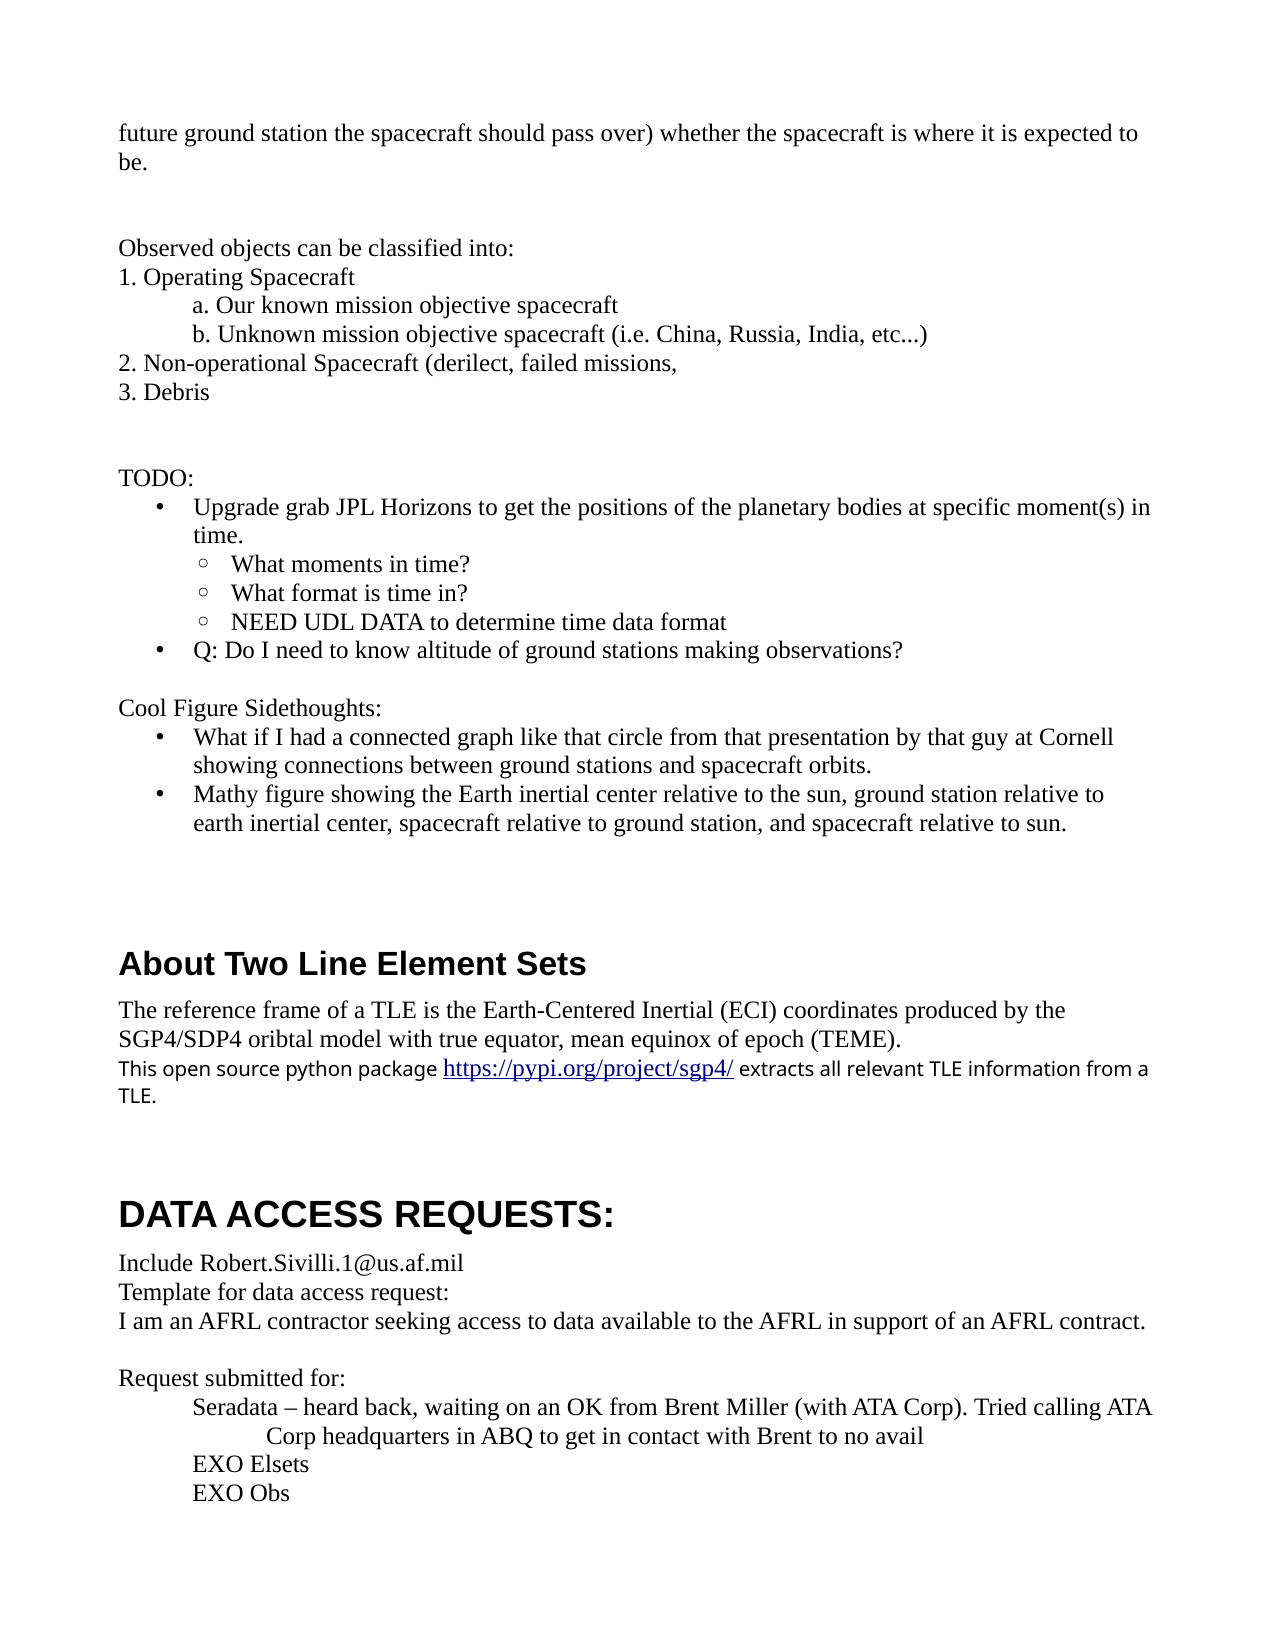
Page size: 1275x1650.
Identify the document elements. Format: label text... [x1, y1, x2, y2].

list What format is time in? [193, 578, 1157, 607]
subtitle About Two Line Element Sets [118, 944, 1157, 983]
subtitle DATA ACCESS REQUESTS: [118, 1192, 1157, 1236]
list Mathy figure showing the Earth inertial center relative to the sun, ground station relative to earth inertial center, spacecraft relative to ground station, and spacecraft relative to sun. [156, 779, 1157, 837]
list What if I had a connected graph like that circle from that presentation by that guy at Cornell showing connections between ground stations and spacecraft orbits. [156, 722, 1157, 779]
text 1. Operating Spacecraft [118, 262, 1157, 291]
text I am an AFRL contractor seeking access to data available to the AFRL in support of an AFRL contract. [118, 1306, 1157, 1334]
text Seradata – heard back, waiting on an OK from Brent Miller (with ATA Corp). Tried calling ATA Corp headquarters in ABQ to get in contact with Brent to no avail [118, 1392, 1157, 1449]
list What moments in time? [193, 549, 1157, 578]
text EXO Elsets [118, 1449, 1157, 1478]
text Request submitted for: [118, 1363, 1157, 1392]
text 2. Non-operational Spacecraft (derilect, failed missions, [118, 348, 1157, 377]
text Template for data access request: [118, 1277, 1157, 1306]
list Q: Do I need to know altitude of ground stations making observations? [156, 636, 1157, 664]
text Cool Figure Sidethoughts: [118, 693, 1157, 722]
list NEED UDL DATA to determine time data format [193, 607, 1157, 636]
text The reference frame of a TLE is the Earth-Centered Inertial (ECI) coordinates produced by the SGP4/SDP4 oribtal model with true equator, mean equinox of epoch (TEME). [118, 995, 1157, 1053]
text TODO: [118, 463, 1157, 492]
list Upgrade grab JPL Horizons to get the positions of the planetary bodies at specific moment(s) in time. [156, 492, 1157, 549]
text future ground station the spacecraft should pass over) whether the spacecraft is where it is expected to be. [118, 118, 1157, 176]
text Include Robert.Sivilli.1@us.af.mil [118, 1248, 1157, 1277]
text Observed objects can be classified into: [118, 233, 1157, 262]
text EXO Obs [118, 1478, 1157, 1507]
text a. Our known mission objective spacecraft [118, 291, 1157, 319]
text 3. Debris [118, 377, 1157, 406]
text This open source python package https://pypi.org/project/sgp4/ extracts all relevant TLE information from a TLE. [118, 1053, 1157, 1109]
text b. Unknown mission objective spacecraft (i.e. China, Russia, India, etc...) [118, 319, 1157, 348]
